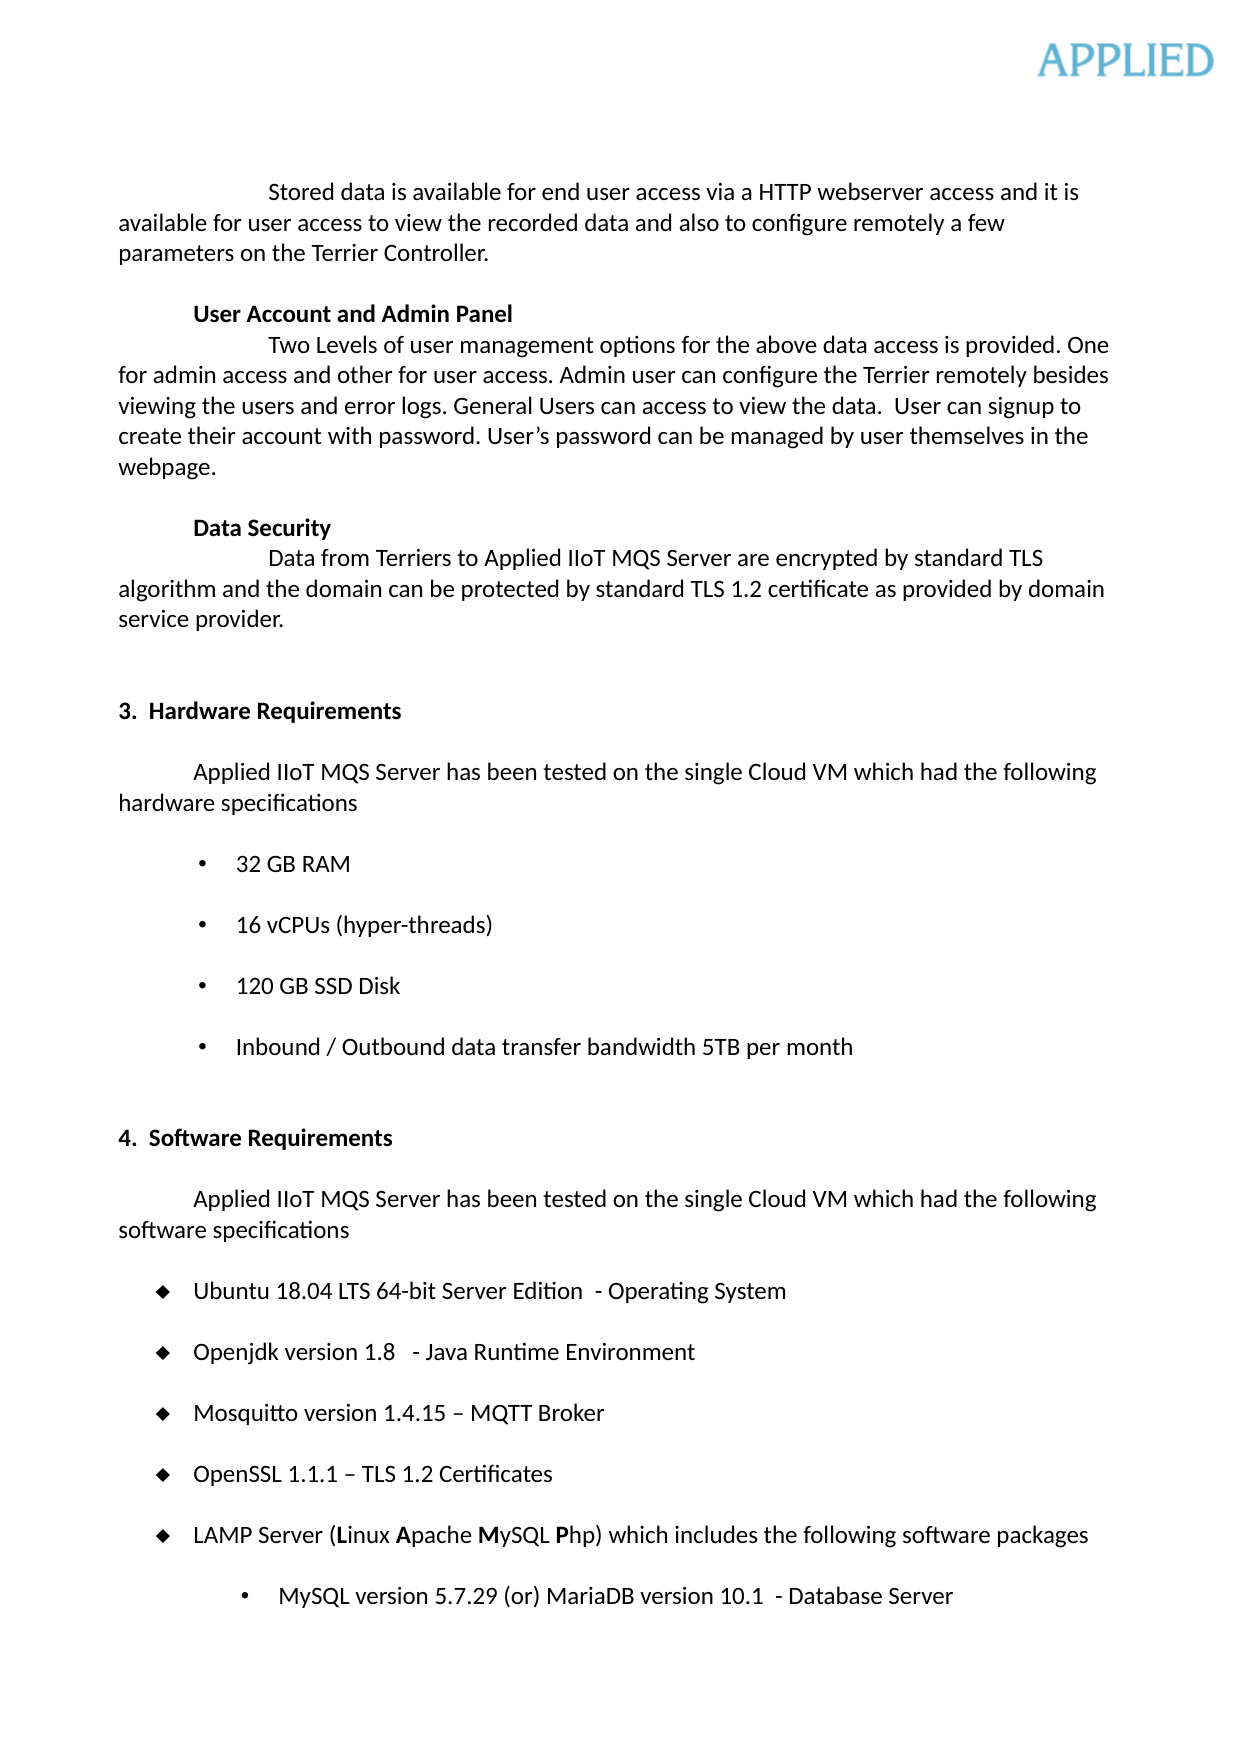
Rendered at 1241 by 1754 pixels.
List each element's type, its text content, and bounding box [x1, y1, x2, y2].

picture [1037, 43, 1214, 77]
list OpenSSL 1.1.1 – TLS 1.2 Certificates [156, 1458, 1110, 1489]
text Data from Terriers to Applied IIoT MQS Server are encrypted by standard TLS algorithm and the domain can be protected by standard TLS 1.2 certificate as provided by domain service provider. [118, 543, 1110, 634]
text User Account and Admin Panel [118, 298, 1110, 329]
list MySQL version 5.7.29 (or) MariaDB version 10.1 - Database Server [241, 1580, 1110, 1611]
list 32 GB RAM [198, 848, 1110, 878]
text Applied IIoT MQS Server has been tested on the single Cloud VM which had the following software specifications [118, 1183, 1110, 1244]
list 120 GB SSD Disk [198, 970, 1110, 1000]
text 4. Software Requirements [118, 1122, 1110, 1153]
text Data Security [118, 512, 1110, 543]
list Openjdk version 1.8 - Java Runtime Environment [156, 1336, 1110, 1367]
list 16 vCPUs (hyper-threads) [198, 909, 1110, 939]
list Inbound / Outbound data transfer bandwidth 5TB per month [198, 1031, 1110, 1061]
list LAMP Server (Linux Apache MySQL Php) which includes the following software packages [156, 1519, 1110, 1550]
list Mosquitto version 1.4.15 – MQTT Broker [156, 1397, 1110, 1428]
text Stored data is available for end user access via a HTTP webserver access and it is available for user access to view the recorded data and also to configure remotely a few parameters on the Terrier Controller. [118, 176, 1110, 268]
list Ubuntu 18.04 LTS 64-bit Server Edition - Operating System [156, 1275, 1110, 1306]
text 3. Hardware Requirements [118, 695, 1110, 726]
text Applied IIoT MQS Server has been tested on the single Cloud VM which had the following hardware specifications [118, 756, 1110, 817]
text Two Levels of user management options for the above data access is provided. One for admin access and other for user access. Admin user can configure the Terrier remotely besides viewing the users and error logs. General Users can access to view the data. User can signup to create their account with password. User’s password can be managed by user themselves in the webpage. [118, 329, 1110, 482]
